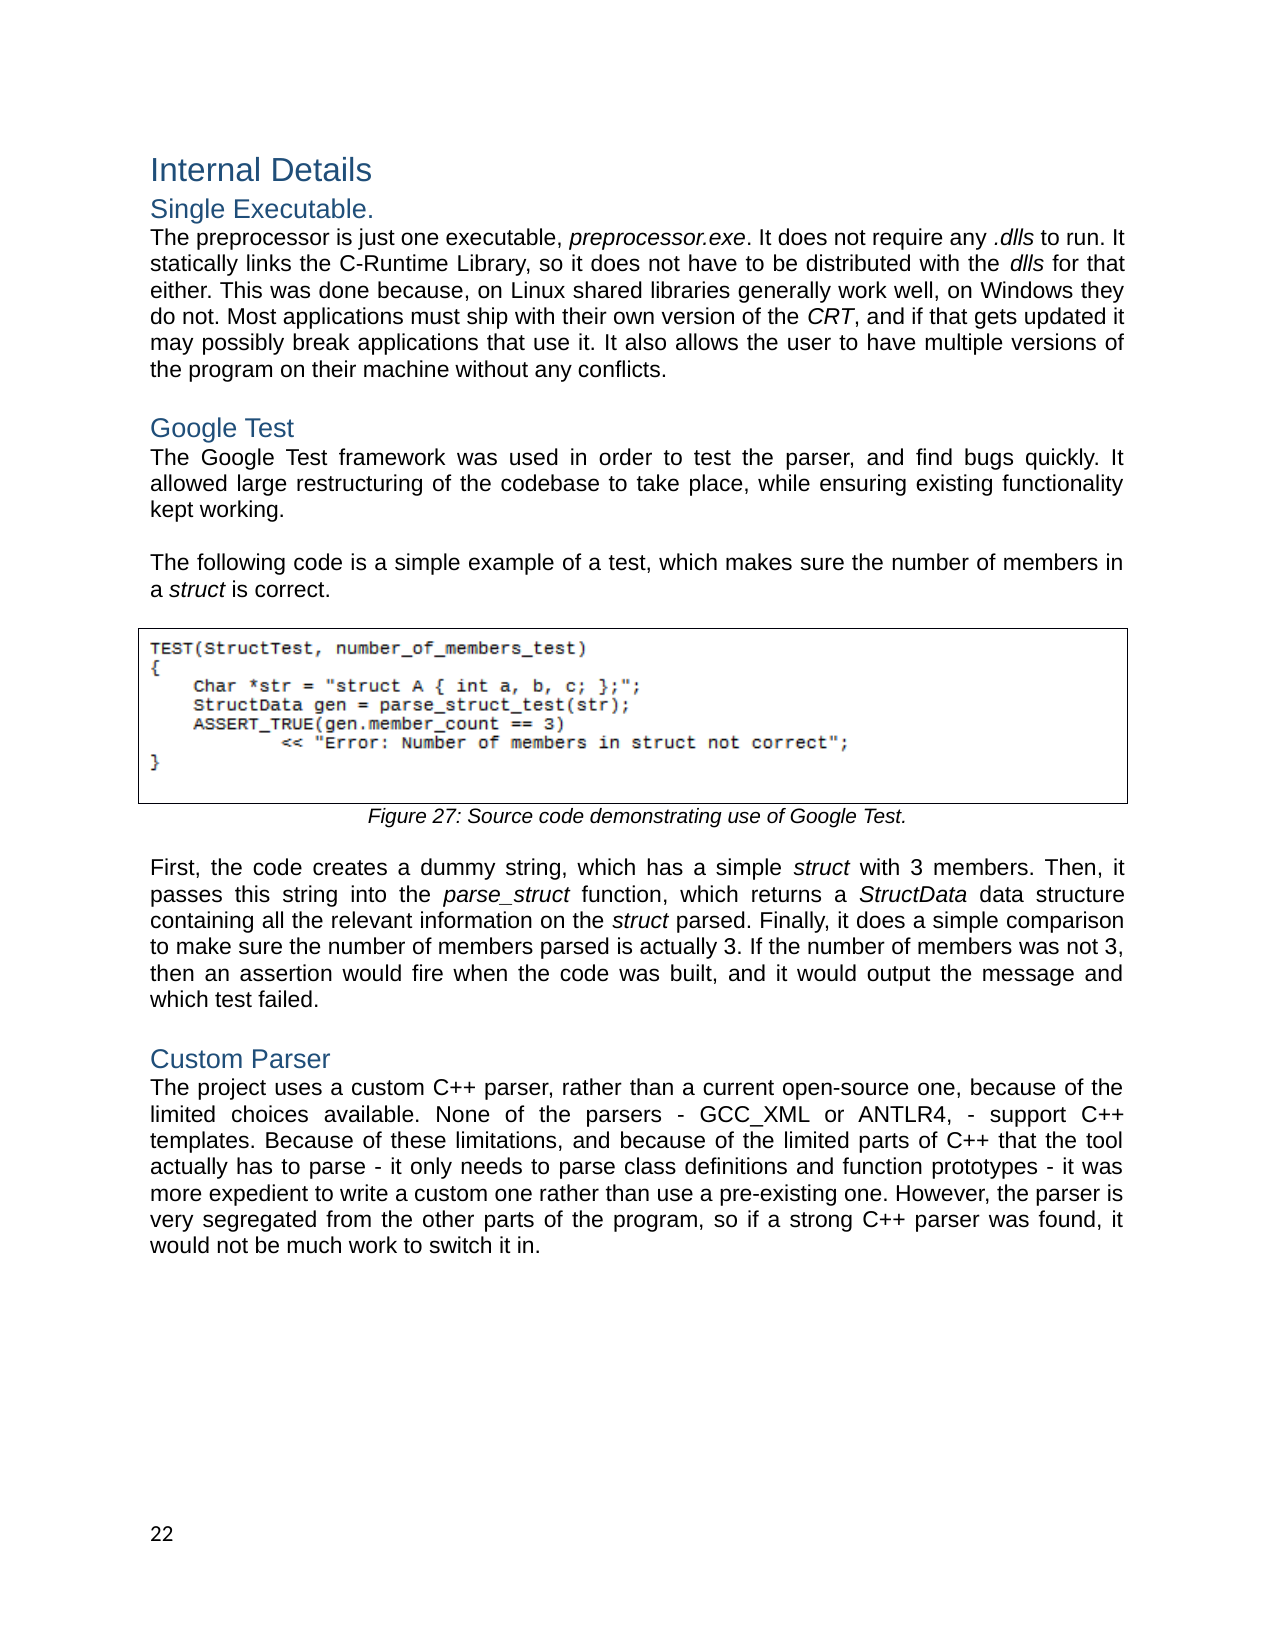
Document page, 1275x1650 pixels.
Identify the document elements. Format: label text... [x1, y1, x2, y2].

picture [150, 629, 858, 780]
subtitle Google Test [150, 412, 1125, 444]
table_header [139, 629, 1127, 803]
text The project uses a custom C++ parser, rather than a current open-source one, because of the limited choices available. None of the parsers - GCC_XML or ANTLR4, - support C++ templates. Because of these limitations, and because of the limited parts of C++ that the tool actually has to parse - it only needs to parse class definitions and function prototypes - it was more expedient to write a custom one rather than use a pre-existing one. However, the parser is very segregated from the other parts of the program, so if a strong C++ parser was found, it would not be much work to switch it in. [150, 1074, 1125, 1259]
text The Google Test framework was used in order to test the parser, and find bugs quickly. It allowed large restructuring of the codebase to take place, while ensuring existing functionality kept working. [150, 444, 1125, 523]
text First, the code creates a dummy string, which has a simple struct with 3 members. Then, it passes this string into the parse_struct function, which returns a StructData data structure containing all the relevant information on the struct parsed. Finally, it does a simple comparison to make sure the number of members parsed is actually 3. If the number of members was not 3, then an assertion would fire when the code was built, and it would output the message and which test failed. [150, 854, 1125, 1012]
text The following code is a simple example of a test, which makes sure the number of members in a struct is correct. [150, 549, 1125, 602]
subtitle Single Executable. [150, 193, 1125, 224]
text Figure 27: Source code demonstrating use of Google Test. [150, 804, 1125, 828]
subtitle Internal Details [150, 150, 1125, 188]
subtitle Custom Parser [150, 1043, 1125, 1074]
text The preprocessor is just one executable, preprocessor.exe. It does not require any .dlls to run. It statically links the C-Runtime Library, so it does not have to be distributed with the dlls for that either. This was done because, on Linux shared libraries generally work well, on Windows they do not. Most applications must ship with their own version of the CRT, and if that gets updated it may possibly break applications that use it. It also allows the user to have multiple versions of the program on their machine without any conflicts. [150, 224, 1125, 382]
